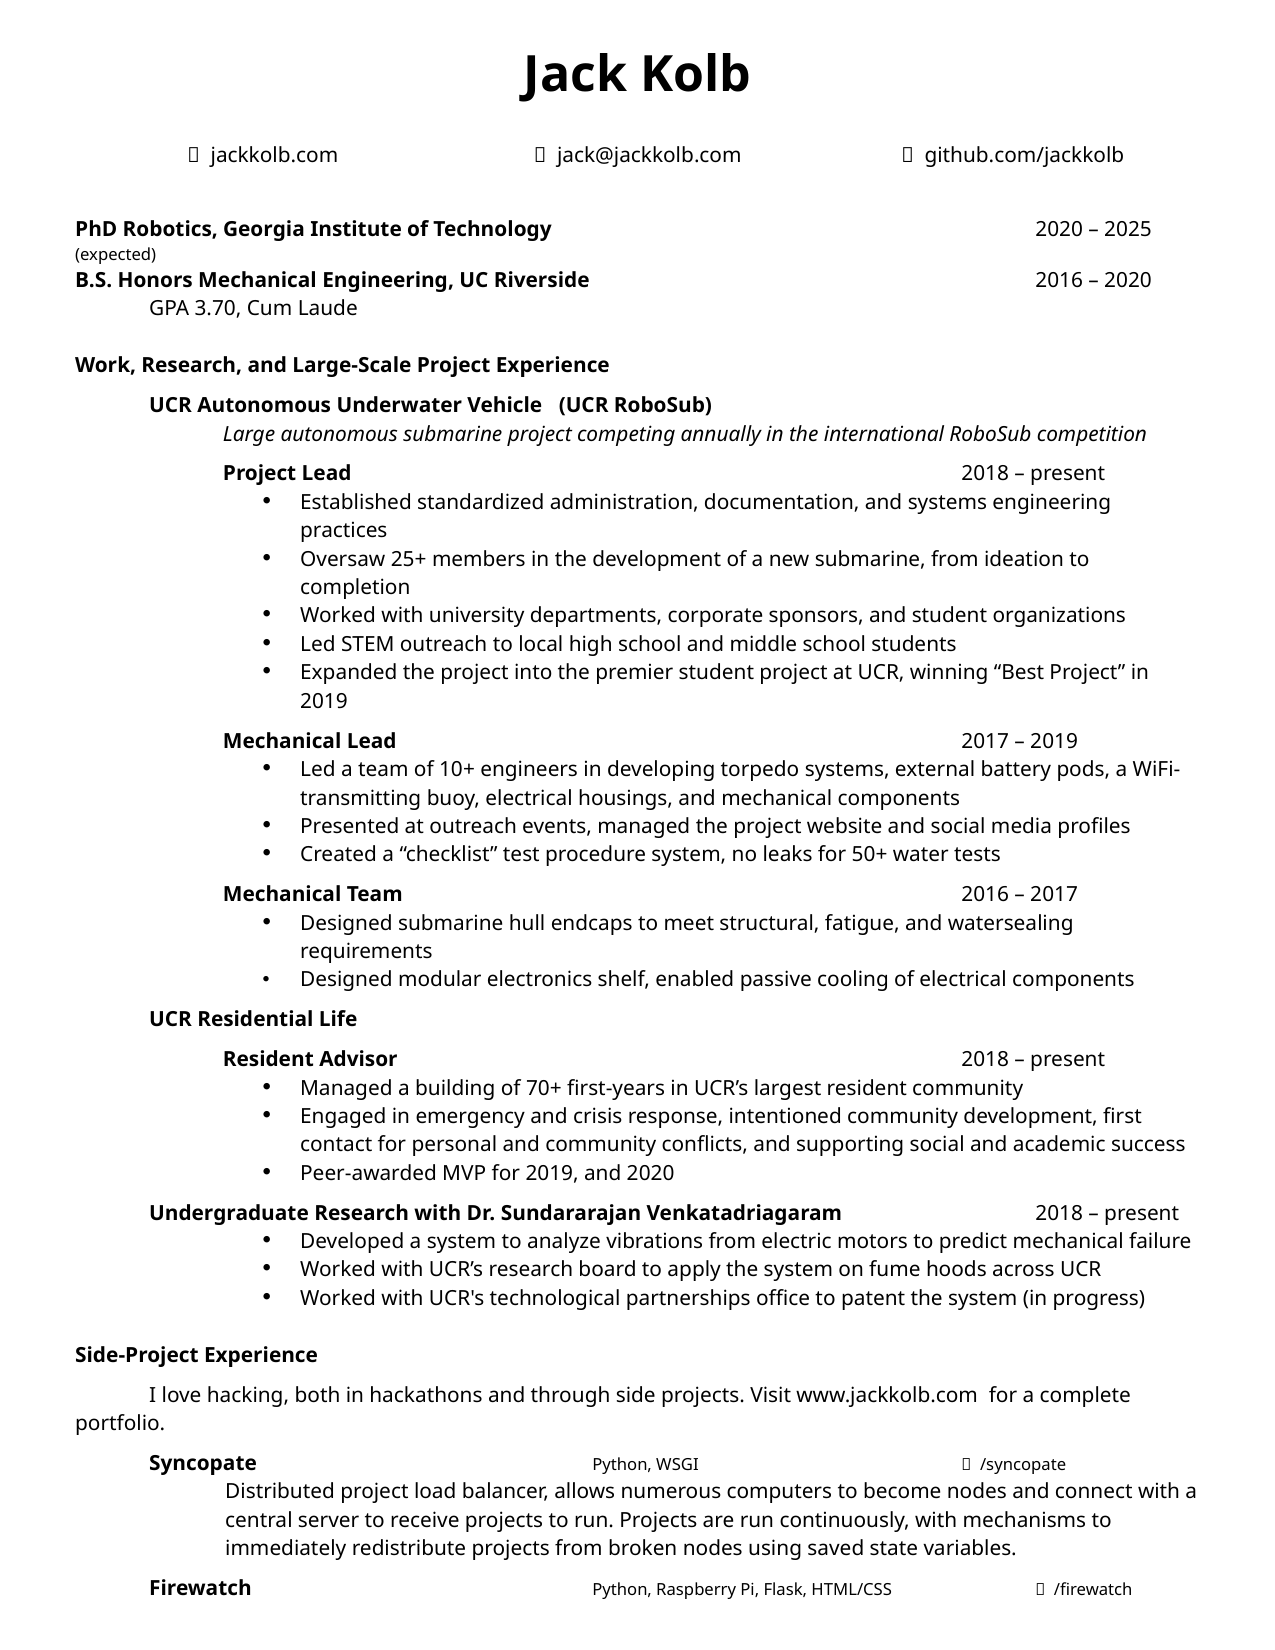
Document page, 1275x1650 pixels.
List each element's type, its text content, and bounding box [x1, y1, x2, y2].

text Side-Project Experience [75, 1340, 1200, 1368]
text Large autonomous submarine project competing annually in the international RoboSub competition [75, 419, 1200, 447]
list Designed modular electronics shelf, enabled passive cooling of electrical components [262, 964, 1200, 993]
text GPA 3.70, Cum Laude [75, 293, 1200, 322]
list Oversaw 25+ members in the development of a new submarine, from ideation to completion [262, 544, 1200, 601]
list Peer-awarded MVP for 2019, and 2020 [262, 1158, 1200, 1186]
list Engaged in emergency and crisis response, intentioned community development, first contact for personal and community conflicts, and supporting social and academic success [262, 1101, 1200, 1158]
list Designed submarine hull endcaps to meet structural, fatigue, and watersealing requirements [262, 908, 1200, 964]
list Established standardized administration, documentation, and systems engineering practices [262, 487, 1200, 544]
text I love hacking, both in hackathons and through side projects. Visit www.jackkolb.com for a complete portfolio. [75, 1380, 1200, 1437]
text Undergraduate Research with Dr. Sundararajan Venkatadriagaram 2018 – present [75, 1198, 1200, 1226]
text UCR Residential Life [75, 1004, 1200, 1033]
list Worked with university departments, corporate sponsors, and student organizations [262, 601, 1200, 629]
list Led STEM outreach to local high school and middle school students [262, 629, 1200, 657]
list Presented at outreach events, managed the project website and social media profiles [262, 811, 1200, 839]
text Syncopate Python, WSGI  /syncopate [75, 1448, 1200, 1476]
list Led a team of 10+ engineers in developing torpedo systems, external battery pods, a WiFi-transmitting buoy, electrical housings, and mechanical components [262, 754, 1200, 811]
table_header  github.com/jackkolb [826, 135, 1200, 174]
list Worked with UCR’s research board to apply the system on fume hoods across UCR [262, 1254, 1200, 1283]
text Work, Research, and Large-Scale Project Experience [75, 350, 1200, 379]
list Expanded the project into the premier student project at UCR, winning “Best Project” in 2019 [262, 657, 1200, 714]
text Mechanical Team 2016 – 2017 [75, 879, 1200, 908]
text PhD Robotics, Georgia Institute of Technology 2020 – 2025 (expected) [75, 214, 1200, 265]
text B.S. Honors Mechanical Engineering, UC Riverside 2016 – 2020 [75, 265, 1200, 293]
list Worked with UCR's technological partnerships office to patent the system (in progress) [262, 1283, 1200, 1311]
list Developed a system to analyze vibrations from electric motors to predict mechanical failure [262, 1226, 1200, 1254]
text Resident Advisor 2018 – present [75, 1044, 1200, 1073]
list Managed a building of 70+ first-years in UCR’s largest resident community [262, 1073, 1200, 1101]
table_header  jackkolb.com [76, 135, 450, 174]
text Firewatch Python, Raspberry Pi, Flask, HTML/CSS  /firewatch [75, 1573, 1200, 1601]
text Project Lead 2018 – present [75, 458, 1200, 487]
text Jack Kolb [75, 37, 1200, 106]
text Mechanical Lead 2017 – 2019 [75, 726, 1200, 754]
text Distributed project load balancer, allows numerous computers to become nodes and connect with a central server to receive projects to run. Projects are run continuously, with mechanisms to immediately redistribute projects from broken nodes using saved state variables. [225, 1476, 1200, 1562]
list Created a “checklist” test procedure system, no leaks for 50+ water tests [262, 839, 1200, 868]
text UCR Autonomous Underwater Vehicle (UCR RoboSub) [75, 390, 1200, 419]
table_header  jack@jackkolb.com [451, 135, 825, 174]
